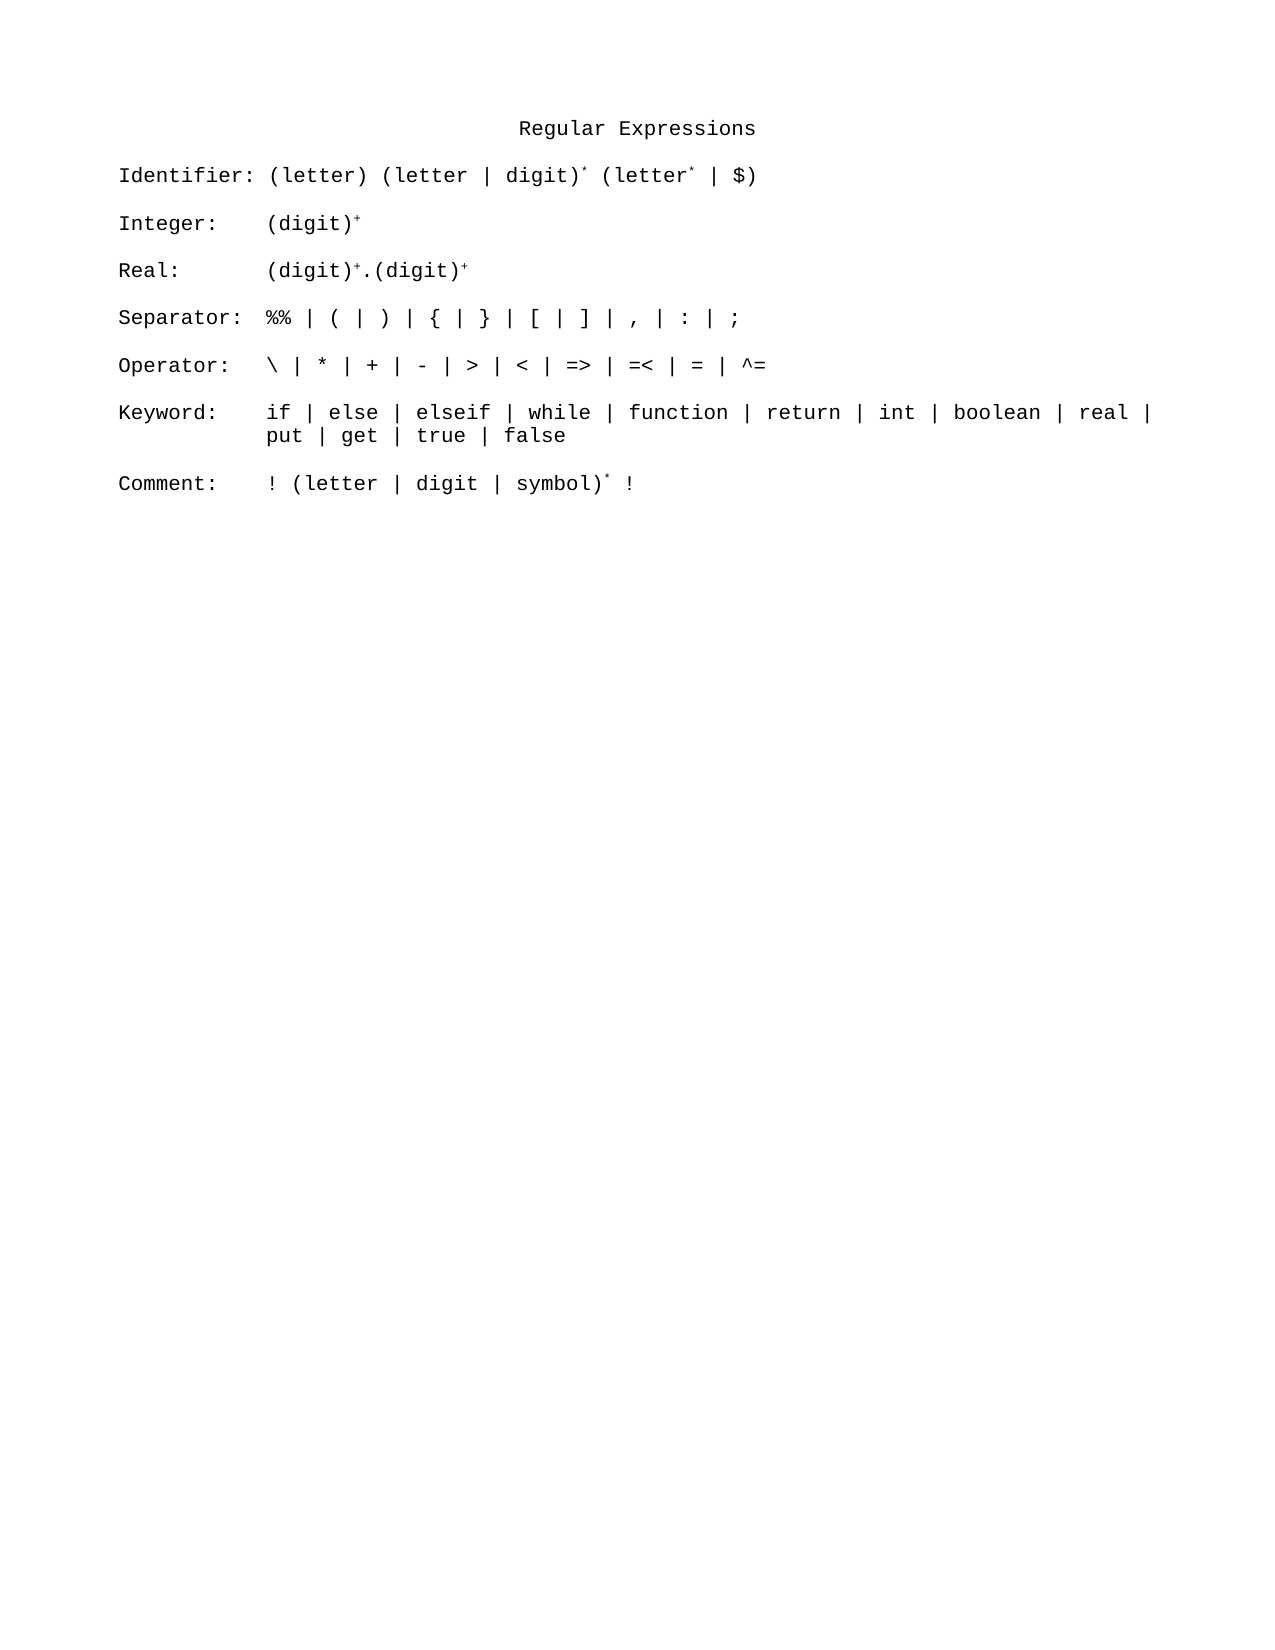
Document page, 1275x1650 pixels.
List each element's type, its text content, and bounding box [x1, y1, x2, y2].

text Real: (digit)+.(digit)+ [118, 260, 1157, 284]
text Operator: \ | * | + | - | > | < | => | =< | = | ^= [118, 354, 1157, 378]
text Separator: %% | ( | ) | { | } | [ | ] | , | : | ; [118, 307, 1157, 331]
text Comment: ! (letter | digit | symbol)* ! [118, 473, 1157, 496]
text Identifier: (letter) (letter | digit)* (letter* | $) [118, 165, 1157, 189]
text Integer: (digit)+ [118, 213, 1157, 236]
text Regular Expressions [118, 118, 1157, 142]
text Keyword: if | else | elseif | while | function | return | int | boolean | real | put | get | true | false [118, 402, 1157, 449]
